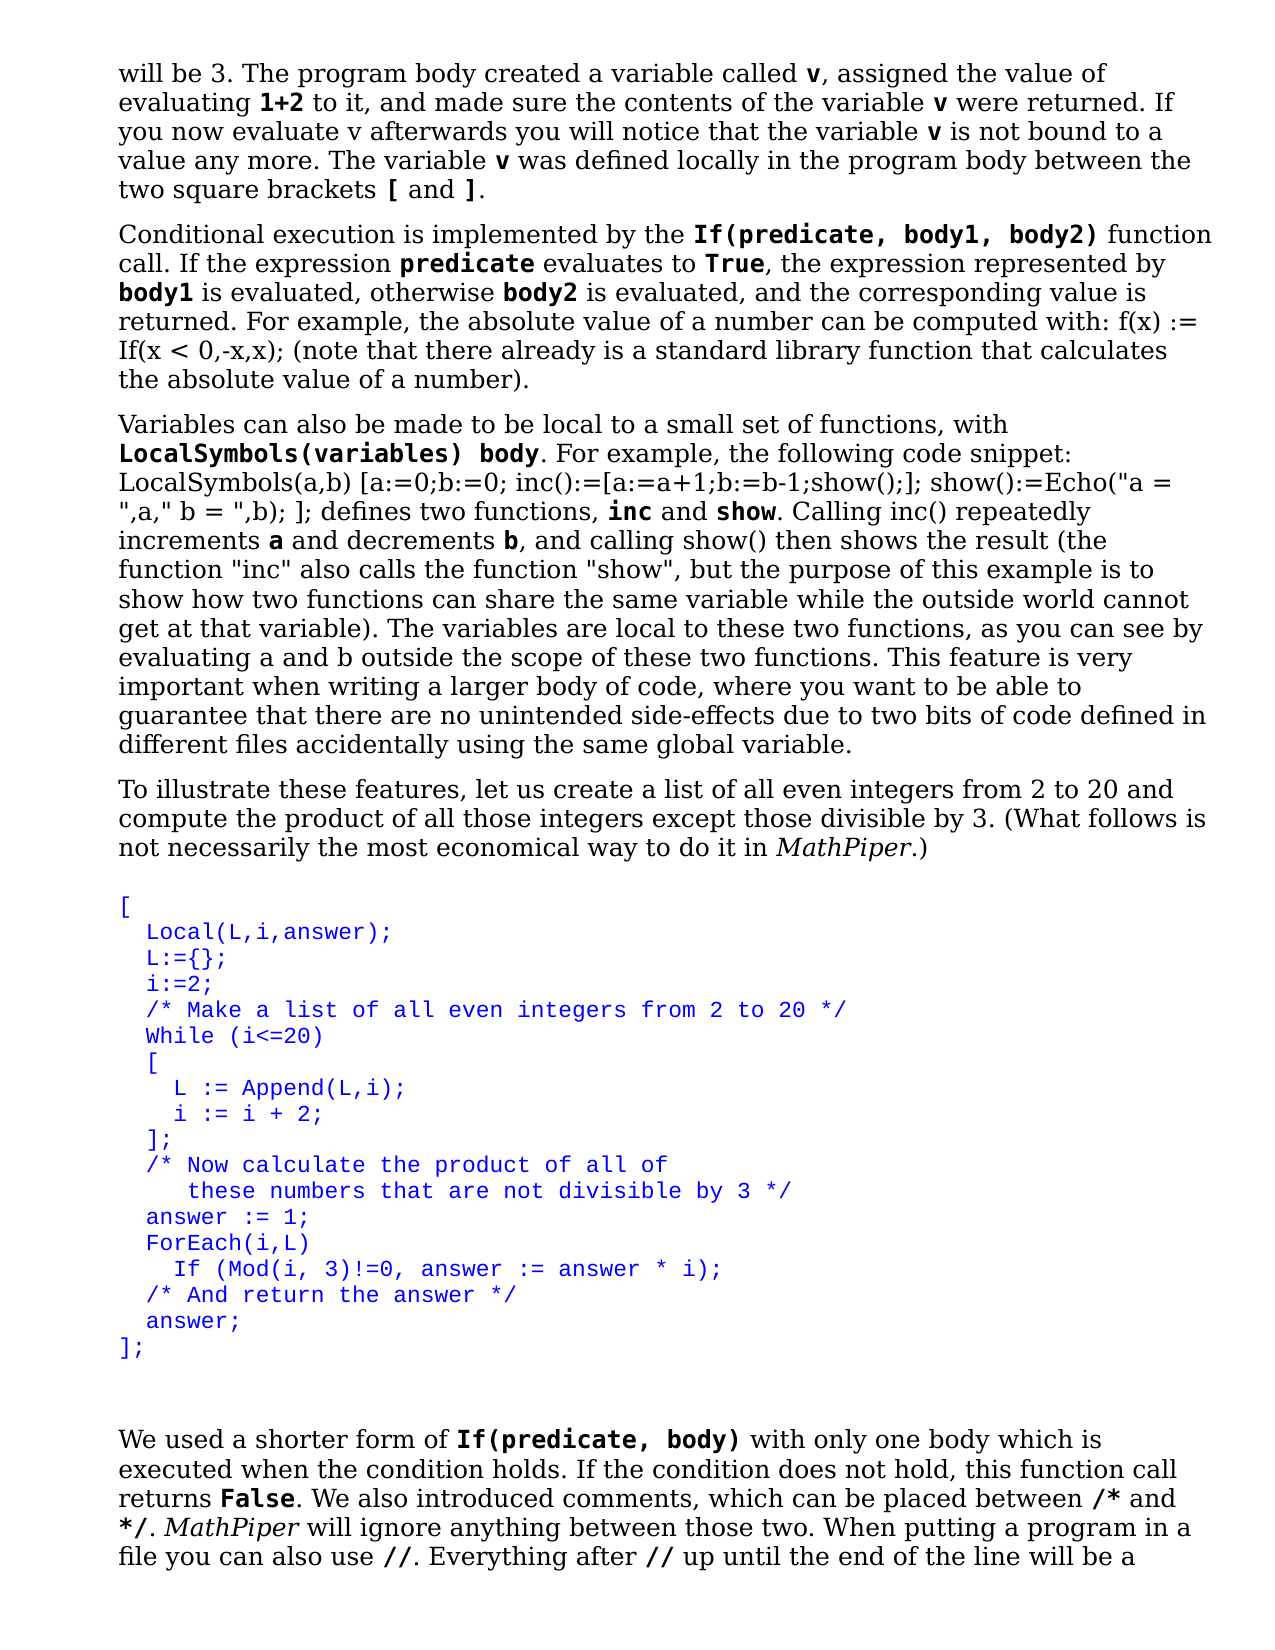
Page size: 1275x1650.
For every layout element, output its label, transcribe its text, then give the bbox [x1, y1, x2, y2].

text Variables can also be made to be local to a small set of functions, with LocalSymbols(variables) body. For example, the following code snippet: LocalSymbols(a,b) [a:=0;b:=0; inc():=[a:=a+1;b:=b-1;show();]; show():=Echo("a = ",a," b = ",b); ]; defines two functions, inc and show. Calling inc() repeatedly increments a and decrements b, and calling show() then shows the result (the function "inc" also calls the function "show", but the purpose of this example is to show how two functions can share the same variable while the outside world cannot get at that variable). The variables are local to these two functions, as you can see by evaluating a and b outside the scope of these two functions. This feature is very important when writing a larger body of code, where you want to be able to guarantee that there are no unintended side-effects due to two bits of code defined in different files accidentally using the same global variable. [118, 410, 1216, 760]
text i := i + 2; [118, 1102, 1216, 1128]
text answer; [118, 1309, 1216, 1335]
text While (i<=20) [118, 1024, 1216, 1050]
text L:={}; [118, 946, 1216, 972]
text these numbers that are not divisible by 3 */ [118, 1180, 1216, 1206]
text [ [118, 894, 1216, 920]
text To illustrate these features, let us create a list of all even integers from 2 to 20 and compute the product of all those integers except those divisible by 3. (What follows is not necessarily the most economical way to do it in MathPiper.) [118, 775, 1216, 862]
text /* And return the answer */ [118, 1283, 1216, 1309]
text ]; [118, 1335, 1216, 1361]
text /* Now calculate the product of all of [118, 1154, 1216, 1180]
text /* Make a list of all even integers from 2 to 20 */ [118, 998, 1216, 1024]
text If (Mod(i, 3)!=0, answer := answer * i); [118, 1257, 1216, 1283]
text Conditional execution is implemented by the If(predicate, body1, body2) function call. If the expression predicate evaluates to True, the expression represented by body1 is evaluated, otherwise body2 is evaluated, and the corresponding value is returned. For example, the absolute value of a number can be computed with: f(x) := If(x < 0,-x,x); (note that there already is a standard library function that calculates the absolute value of a number). [118, 220, 1216, 395]
text will be 3. The program body created a variable called v, assigned the value of evaluating 1+2 to it, and made sure the contents of the variable v were returned. If you now evaluate v afterwards you will notice that the variable v is not bound to a value any more. The variable v was defined locally in the program body between the two square brackets [ and ]. [118, 59, 1216, 205]
text answer := 1; [118, 1206, 1216, 1232]
text We used a shorter form of If(predicate, body) with only one body which is executed when the condition holds. If the condition does not hold, this function call returns False. We also introduced comments, which can be placed between /* and */. MathPiper will ignore anything between those two. When putting a program in a file you can also use //. Everything after // up until the end of the line will be a [118, 1426, 1216, 1571]
text L := Append(L,i); [118, 1076, 1216, 1102]
text i:=2; [118, 972, 1216, 998]
text ForEach(i,L) [118, 1232, 1216, 1257]
text [ [118, 1050, 1216, 1076]
text Local(L,i,answer); [118, 920, 1216, 946]
text ]; [118, 1128, 1216, 1154]
